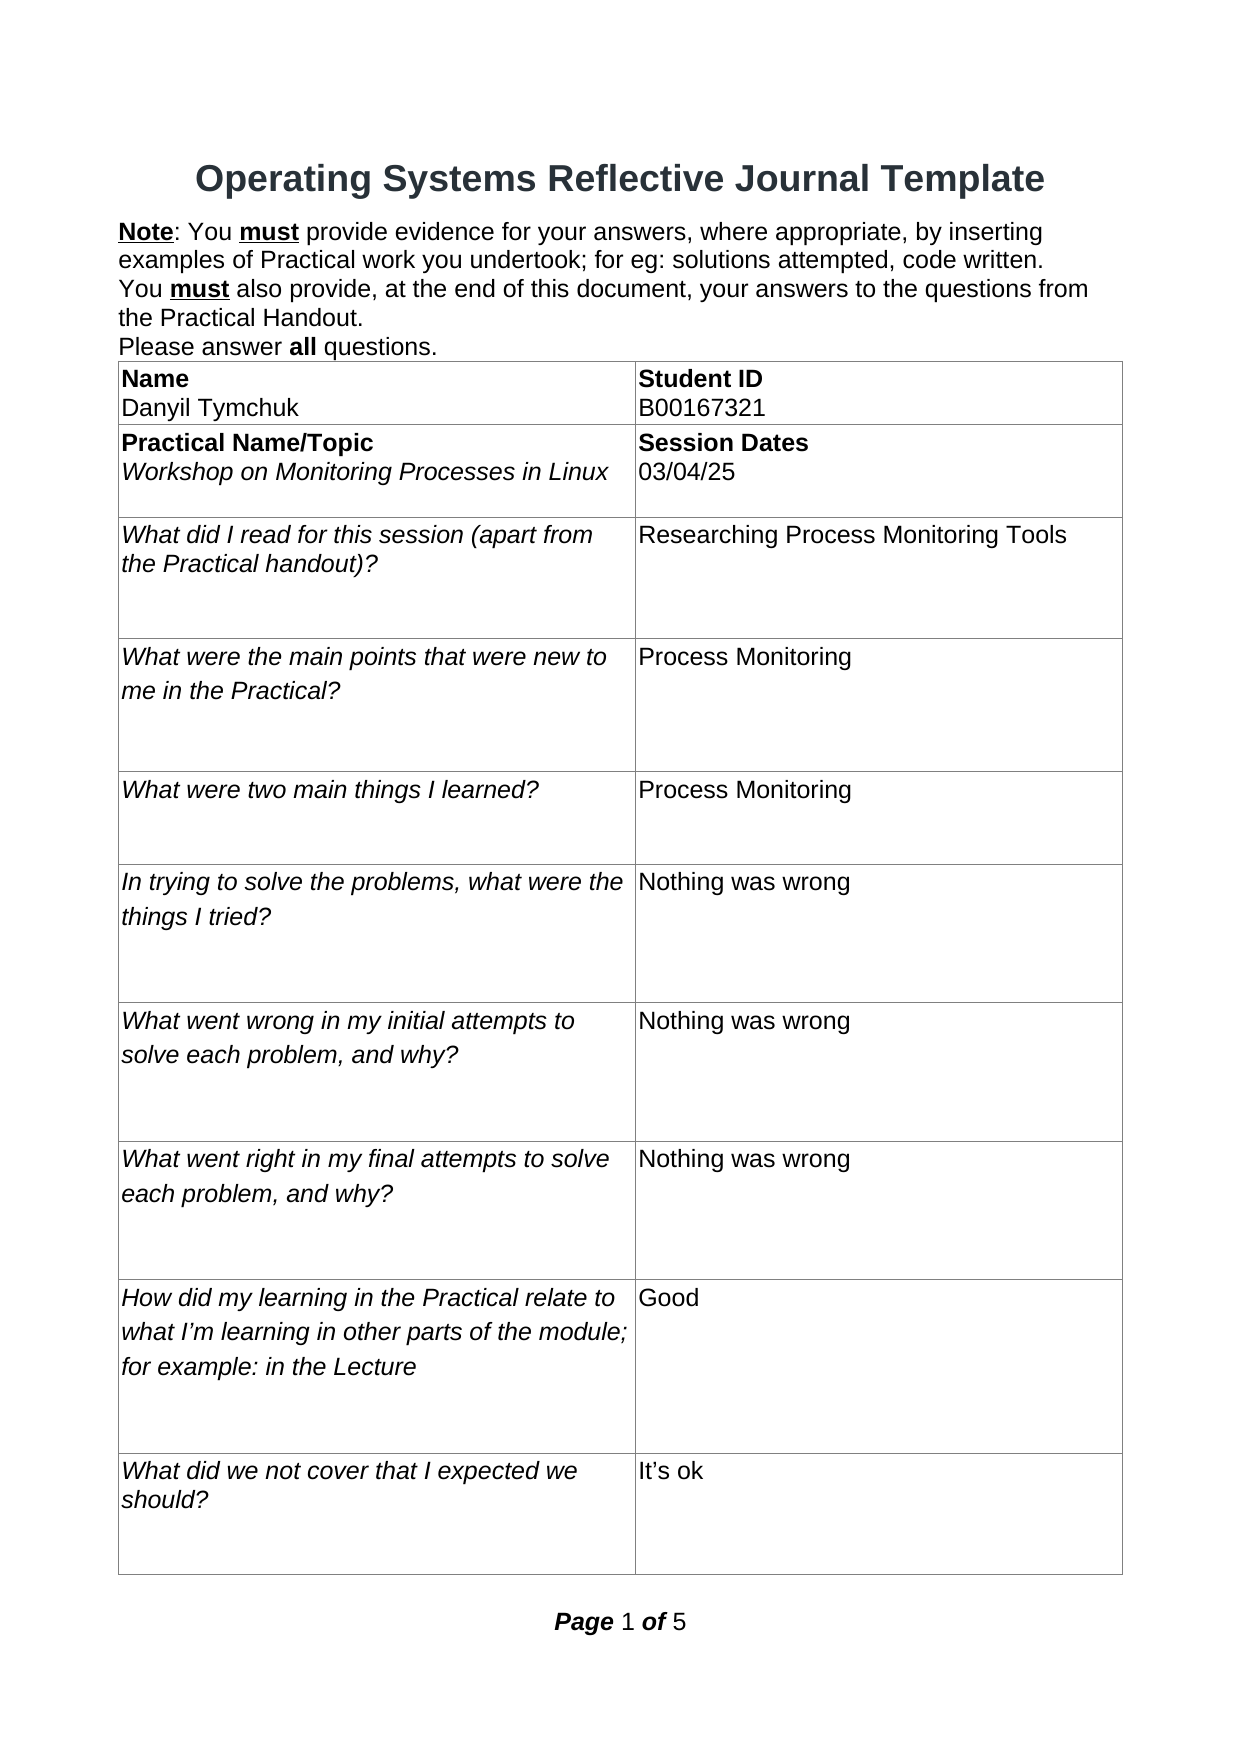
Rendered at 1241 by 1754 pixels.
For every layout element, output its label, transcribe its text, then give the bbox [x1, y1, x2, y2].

table_cell Process Monitoring [636, 639, 1122, 771]
table_header Name Danyil Tymchuk [119, 362, 635, 424]
table_cell What were two main things I learned? [119, 772, 635, 864]
text Please answer all questions. [118, 332, 1122, 361]
table_cell Good [636, 1280, 1122, 1452]
table_cell It’s ok [636, 1454, 1122, 1574]
table_cell Nothing was wrong [636, 1142, 1122, 1279]
table_cell Process Monitoring [636, 772, 1122, 864]
table_cell What went wrong in my initial attempts to solve each problem, and why? [119, 1003, 635, 1141]
subtitle Operating Systems Reflective Journal Template [118, 156, 1122, 199]
table_cell What were the main points that were new to me in the Practical? [119, 639, 635, 771]
text Note: You must provide evidence for your answers, where appropriate, by inserting examples of Practical work you undertook; for eg: solutions attempted, code written. [118, 217, 1122, 274]
table_cell In trying to solve the problems, what were the things I tried? [119, 865, 635, 1002]
table_cell Session Dates 03/04/25 [636, 425, 1122, 517]
table_cell What went right in my final attempts to solve each problem, and why? [119, 1142, 635, 1279]
table_cell Researching Process Monitoring Tools [636, 518, 1122, 638]
table_cell Practical Name/Topic Workshop on Monitoring Processes in Linux [119, 425, 635, 517]
table_cell How did my learning in the Practical relate to what I’m learning in other parts of the module; for example: in the Lecture [119, 1280, 635, 1452]
table_header Student ID B00167321 [636, 362, 1122, 424]
table_cell Nothing was wrong [636, 865, 1122, 1002]
text You must also provide, at the end of this document, your answers to the questions from the Practical Handout. [118, 274, 1122, 332]
table_cell What did we not cover that I expected we should? [119, 1454, 635, 1574]
table_cell What did I read for this session (apart from the Practical handout)? [119, 518, 635, 638]
table_cell Nothing was wrong [636, 1003, 1122, 1141]
